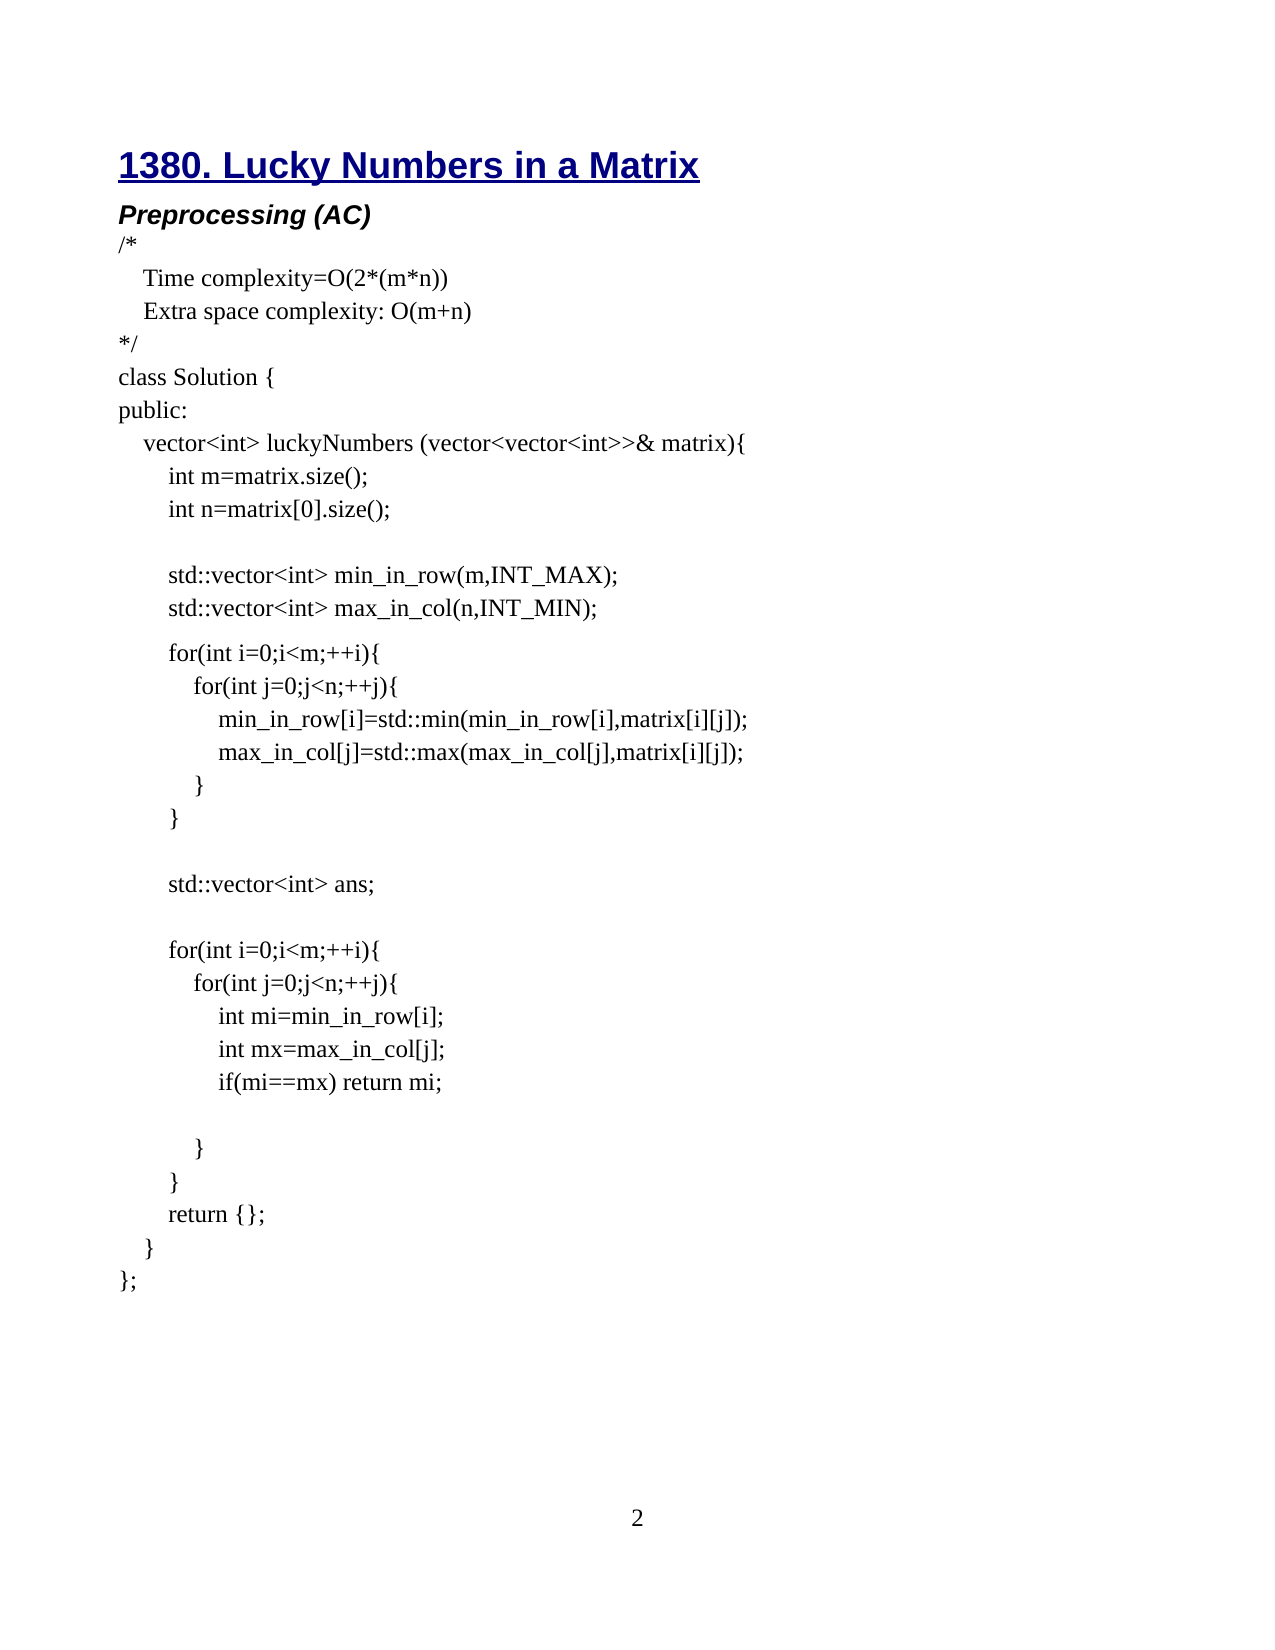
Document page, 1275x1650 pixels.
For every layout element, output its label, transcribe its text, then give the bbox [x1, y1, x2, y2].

text Time complexity=O(2*(m*n)) [118, 263, 1157, 292]
text */ [118, 329, 1157, 358]
text std::vector<int> min_in_row(m,INT_MAX); [118, 560, 1157, 589]
text return {}; [118, 1199, 1157, 1228]
text for(int i=0;i<m;++i){ [118, 638, 1157, 667]
text int m=matrix.size(); [118, 461, 1157, 490]
text min_in_row[i]=std::min(min_in_row[i],matrix[i][j]); [118, 704, 1157, 733]
text } [118, 1167, 1157, 1195]
text } [118, 803, 1157, 832]
text public: [118, 395, 1157, 424]
text Extra space complexity: O(m+n) [118, 296, 1157, 325]
text for(int j=0;j<n;++j){ [118, 671, 1157, 700]
text if(mi==mx) return mi; [118, 1067, 1157, 1096]
text for(int i=0;i<m;++i){ [118, 935, 1157, 964]
subtitle 1380. Lucky Numbers in a Matrix [118, 143, 1157, 186]
text std::vector<int> max_in_col(n,INT_MIN); [118, 593, 1157, 622]
text } [118, 1133, 1157, 1162]
text int mx=max_in_col[j]; [118, 1034, 1157, 1063]
text class Solution { [118, 362, 1157, 391]
text max_in_col[j]=std::max(max_in_col[j],matrix[i][j]); [118, 737, 1157, 766]
text /* [118, 230, 1157, 259]
text int n=matrix[0].size(); [118, 494, 1157, 523]
text }; [118, 1266, 1157, 1294]
text std::vector<int> ans; [118, 869, 1157, 898]
subtitle Preprocessing (AC) [118, 199, 1157, 230]
text int mi=min_in_row[i]; [118, 1001, 1157, 1030]
text vector<int> luckyNumbers (vector<vector<int>>& matrix){ [118, 428, 1157, 457]
text } [118, 770, 1157, 799]
text for(int j=0;j<n;++j){ [118, 968, 1157, 997]
text } [118, 1233, 1157, 1261]
